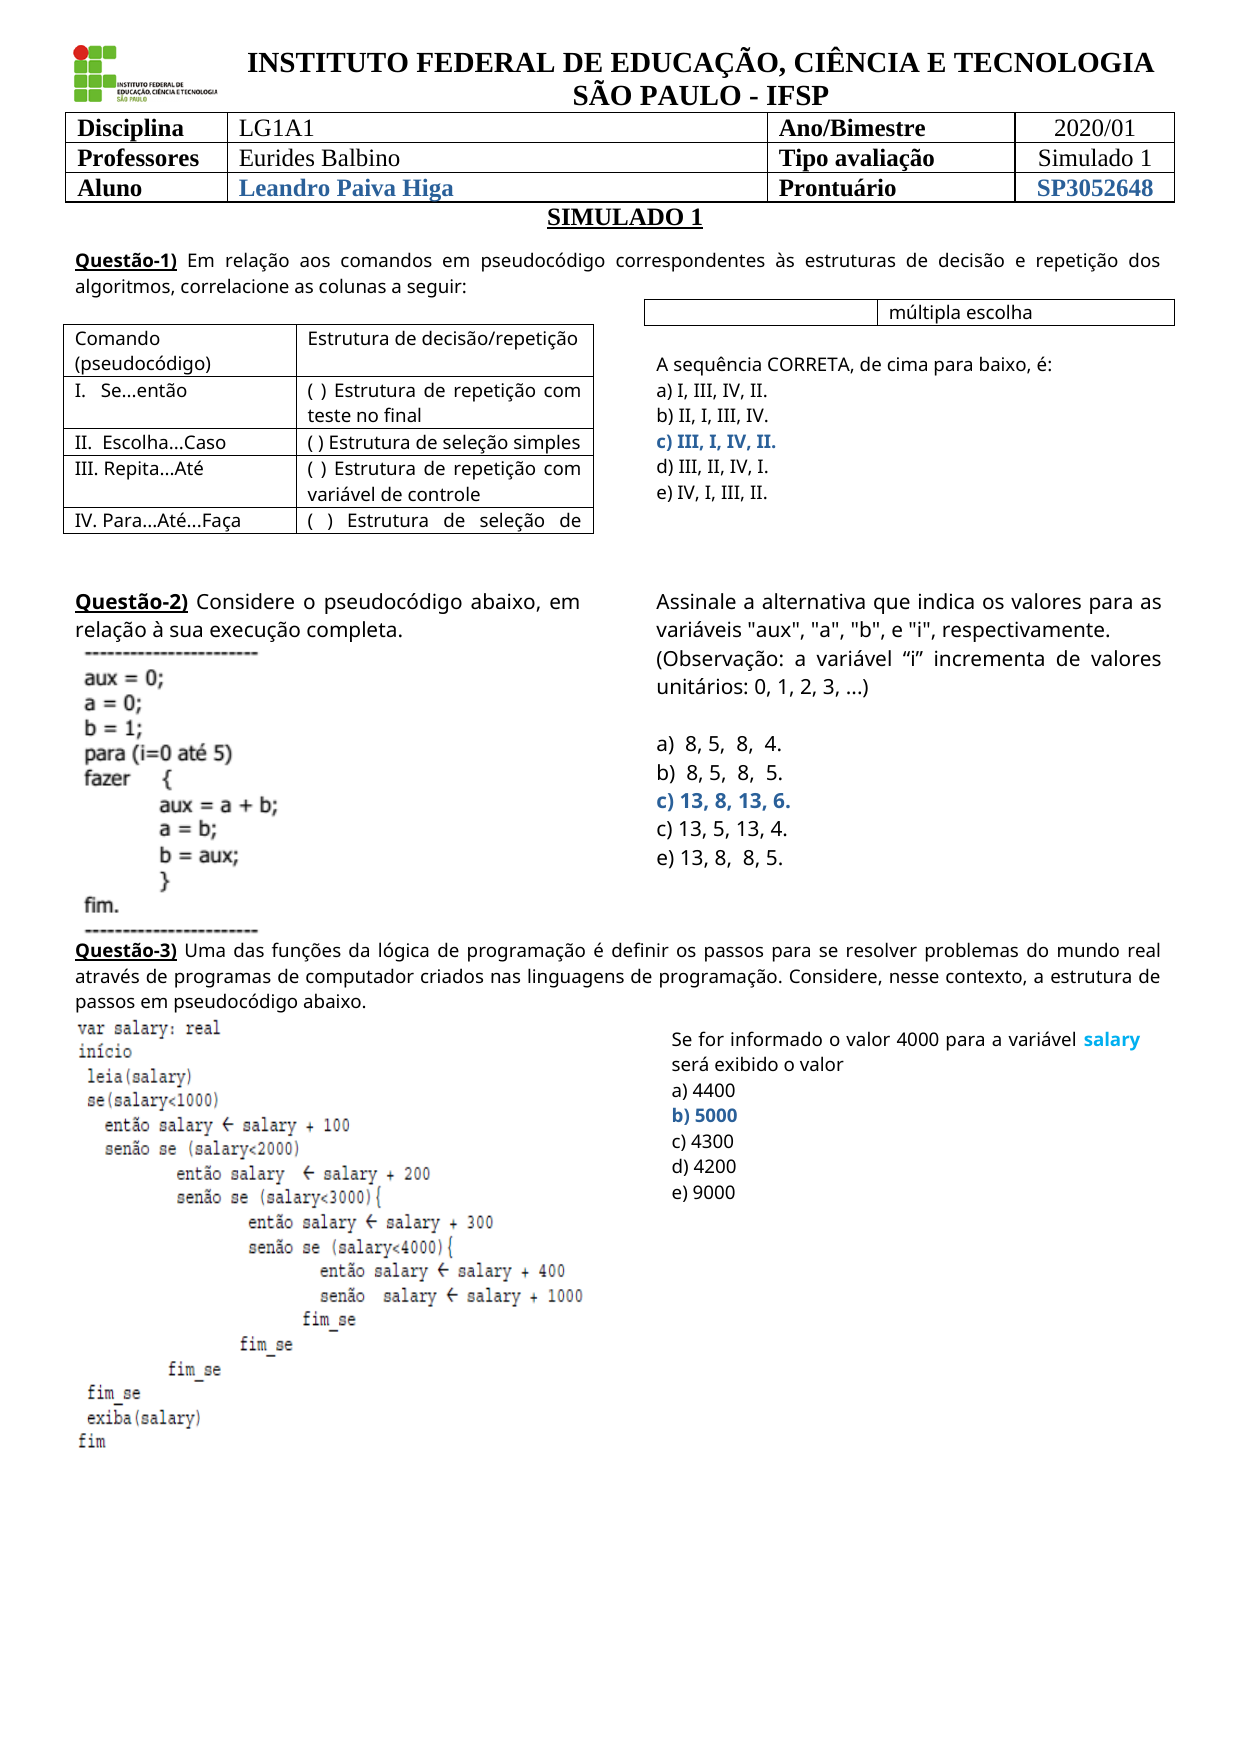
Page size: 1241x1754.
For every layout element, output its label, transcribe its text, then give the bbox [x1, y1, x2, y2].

table_cell III. Repita...Até [64, 456, 296, 507]
text b) 5000 [671, 1102, 1140, 1128]
text c) 13, 8, 13, 6. [656, 786, 1162, 814]
table_cell múltipla escolha [878, 300, 1174, 325]
table_cell Leandro Paiva Higa [228, 173, 767, 201]
picture [75, 644, 297, 938]
table_cell Prontuário [768, 173, 1014, 201]
table_cell Tipo avaliação [768, 143, 1014, 172]
text Se for informado o valor 4000 para a variável salary será exibido o valor [671, 1026, 1140, 1077]
table_cell Eurides Balbino [228, 143, 767, 172]
table_cell SP3052648 [1016, 173, 1174, 201]
text Questão-1) Em relação aos comandos em pseudocódigo correspondentes às estruturas de decisão e repetição dos algoritmos, correlacione as colunas a seguir: [75, 247, 1162, 298]
text d) III, II, IV, I. [656, 454, 1162, 479]
text a) 8, 5, 8, 4. [656, 729, 1162, 758]
table_cell IV. Para...Até...Faça [64, 508, 296, 533]
text c) 13, 5, 13, 4. [656, 814, 1162, 843]
table_cell Professores [66, 143, 227, 172]
table_cell I. Se...então [64, 377, 296, 428]
text Questão-2) Considere o pseudocódigo abaixo, em relação à sua execução completa. [75, 587, 581, 644]
text d) 4200 [671, 1153, 1140, 1179]
text SIMULADO 1 [78, 203, 1172, 231]
text b) II, I, III, IV. [656, 403, 1162, 428]
table_cell LG1A1 [228, 113, 767, 142]
table_cell [645, 300, 877, 325]
text Questão-3) Uma das funções da lógica de programação é definir os passos para se resolver problemas do mundo real através de programas de computador criados nas linguagens de programação. Considere, nesse contexto, a estrutura de passos em pseudocódigo abaixo. [75, 938, 1162, 1014]
table_cell Disciplina [66, 113, 227, 142]
text (Observação: a variável “i” incrementa de valores unitários: 0, 1, 2, 3, ...) [656, 644, 1162, 701]
table_cell II. Escolha...Caso [64, 429, 296, 455]
table_header INSTITUTO FEDERAL DE EDUCAÇÃO, CIÊNCIA E TECNOLOGIA SÃO PAULO - IFSP [227, 45, 1175, 112]
table_header Estrutura de decisão/repetição [297, 325, 593, 376]
text A sequência CORRETA, de cima para baixo, é: [656, 352, 1162, 377]
table_cell 2020/01 [1016, 113, 1174, 142]
table_header Comando (pseudocódigo) [64, 325, 296, 376]
text e) 9000 [671, 1179, 1140, 1204]
table_cell ( ) Estrutura de seleção simples [297, 429, 593, 455]
table_cell Aluno [66, 173, 227, 201]
text a) I, III, IV, II. [656, 377, 1162, 403]
text c) 4300 [671, 1128, 1140, 1153]
table_cell ( ) Estrutura de seleção de [297, 508, 593, 533]
table_cell ( ) Estrutura de repetição com teste no final [297, 377, 593, 428]
text Assinale a alternativa que indica os valores para as variáveis "aux", "a", "b", e "i", respectivamente. [656, 587, 1162, 644]
table_cell ( ) Estrutura de repetição com variável de controle [297, 456, 593, 507]
text e) 13, 8, 8, 5. [656, 843, 1162, 871]
text e) IV, I, III, II. [656, 479, 1162, 505]
text a) 4400 [671, 1077, 1140, 1102]
text b) 8, 5, 8, 5. [656, 758, 1162, 786]
table_header [66, 45, 227, 112]
table_cell Simulado 1 [1016, 143, 1174, 172]
table_cell Ano/Bimestre [768, 113, 1014, 142]
picture [75, 1014, 587, 1454]
text c) III, I, IV, II. [656, 428, 1162, 454]
